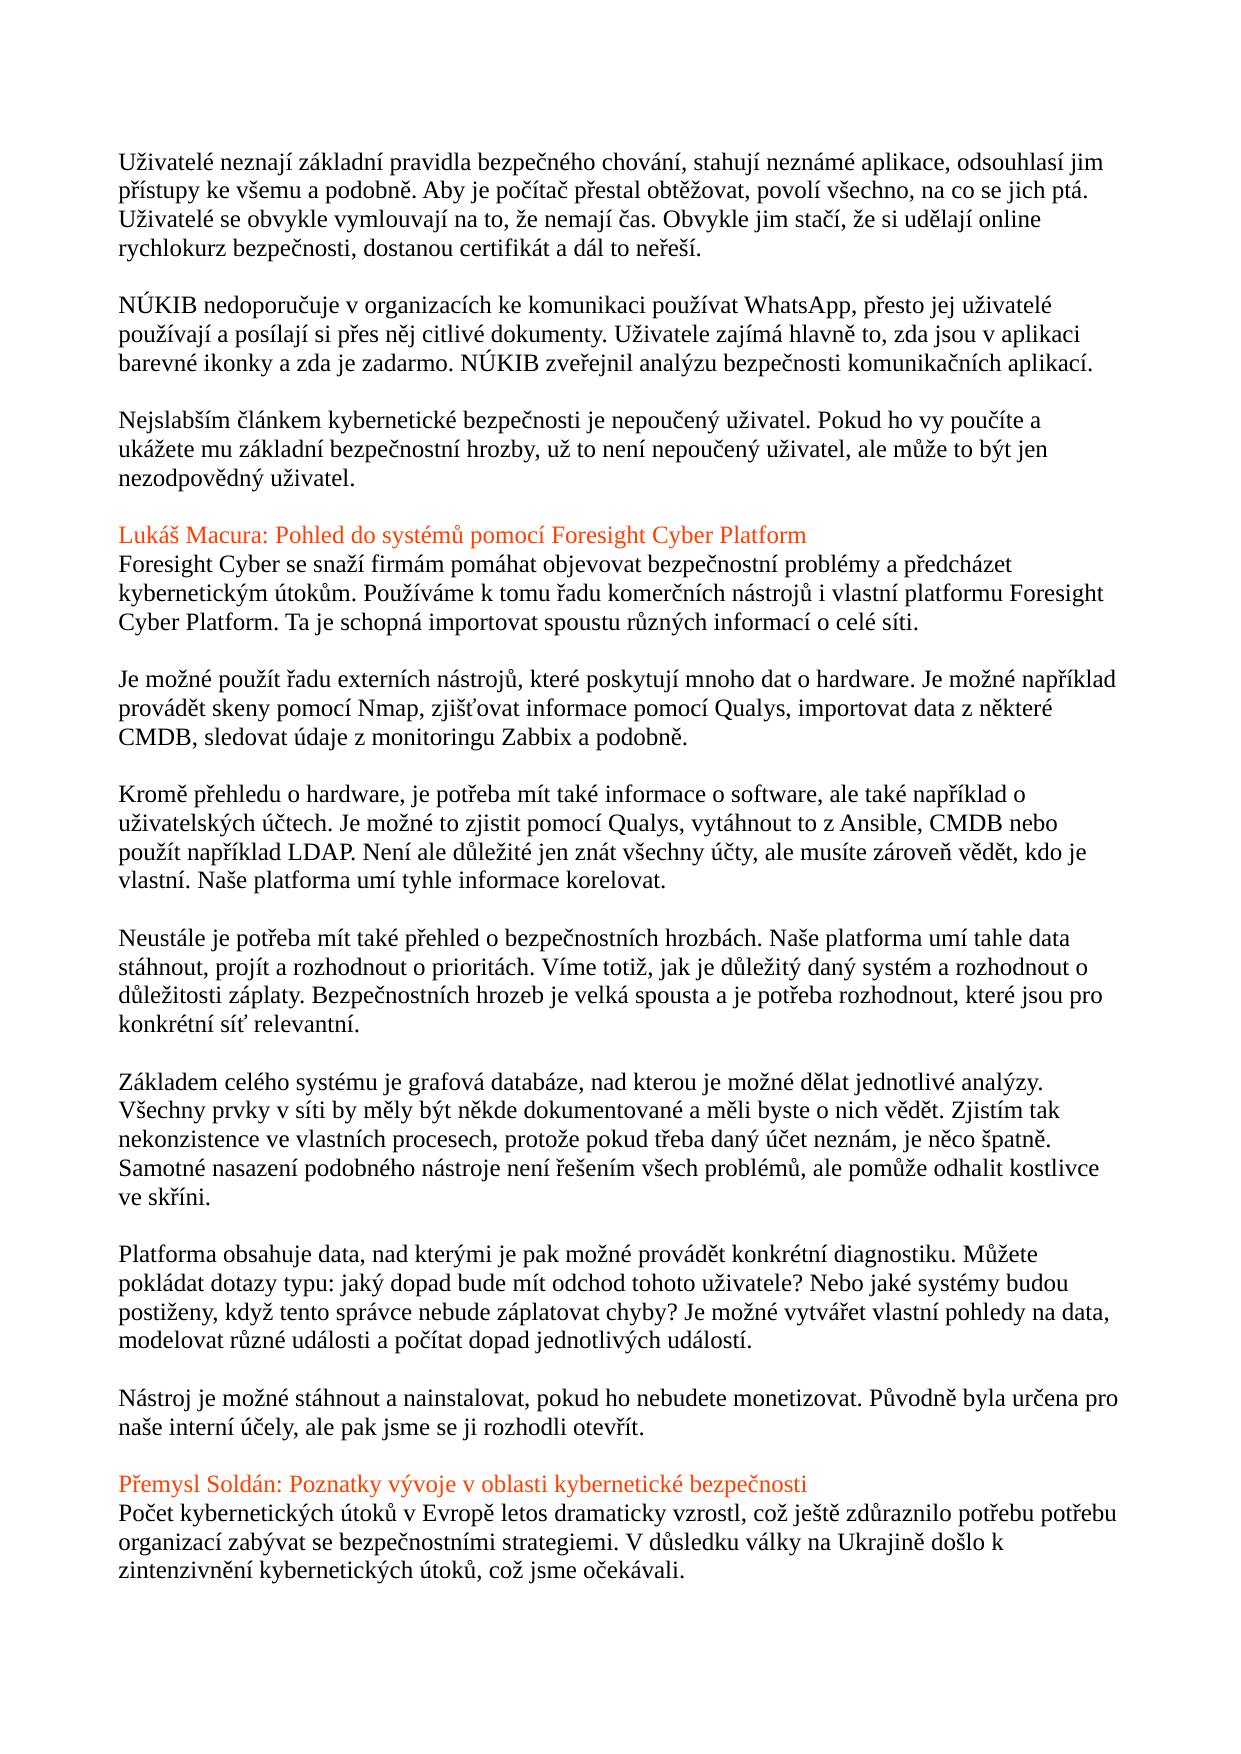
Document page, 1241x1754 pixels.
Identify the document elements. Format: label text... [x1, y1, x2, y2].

text Nástroj je možné stáhnout a nainstalovat, pokud ho nebudete monetizovat. Původně byla určena pro naše interní účely, ale pak jsme se ji rozhodli otevřít. [118, 1383, 1122, 1441]
text Nejslabším článkem kybernetické bezpečnosti je nepoučený uživatel. Pokud ho vy poučíte a ukážete mu základní bezpečnostní hrozby, už to není nepoučený uživatel, ale může to být jen nezodpovědný uživatel. [118, 406, 1122, 492]
text NÚKIB nedoporučuje v organizacích ke komunikaci používat WhatsApp, přesto jej uživatelé používají a posílají si přes něj citlivé dokumenty. Uživatele zajímá hlavně to, zda jsou v aplikaci barevné ikonky a zda je zadarmo. NÚKIB zveřejnil analýzu bezpečnosti komunikačních aplikací. [118, 291, 1122, 377]
text Základem celého systému je grafová databáze, nad kterou je možné dělat jednotlivé analýzy. Všechny prvky v síti by měly být někde dokumentované a měli byste o nich vědět. Zjistím tak nekonzistence ve vlastních procesech, protože pokud třeba daný účet neznám, je něco špatně. Samotné nasazení podobného nástroje není řešením všech problémů, ale pomůže odhalit kostlivce ve skříni. [118, 1067, 1122, 1211]
text Kromě přehledu o hardware, je potřeba mít také informace o software, ale také například o uživatelských účtech. Je možné to zjistit pomocí Qualys, vytáhnout to z Ansible, CMDB nebo použít například LDAP. Není ale důležité jen znát všechny účty, ale musíte zároveň vědět, kdo je vlastní. Naše platforma umí tyhle informace korelovat. [118, 779, 1122, 894]
text Je možné použít řadu externích nástrojů, které poskytují mnoho dat o hardware. Je možné například provádět skeny pomocí Nmap, zjišťovat informace pomocí Qualys, importovat data z některé CMDB, sledovat údaje z monitoringu Zabbix a podobně. [118, 664, 1122, 751]
text Počet kybernetických útoků v Evropě letos dramaticky vzrostl, což ještě zdůraznilo potřebu potřebu organizací zabývat se bezpečnostními strategiemi. V důsledku války na Ukrajině došlo k zintenzivnění kybernetických útoků, což jsme očekávali. [118, 1498, 1122, 1584]
text Platforma obsahuje data, nad kterými je pak možné provádět konkrétní diagnostiku. Můžete pokládat dotazy typu: jaký dopad bude mít odchod tohoto uživatele? Nebo jaké systémy budou postiženy, když tento správce nebude záplatovat chyby? Je možné vytvářet vlastní pohledy na data, modelovat různé události a počítat dopad jednotlivých událostí. [118, 1239, 1122, 1354]
text Uživatelé neznají základní pravidla bezpečného chování, stahují neznámé aplikace, odsouhlasí jim přístupy ke všemu a podobně. Aby je počítač přestal obtěžovat, povolí všechno, na co se jich ptá. Uživatelé se obvykle vymlouvají na to, že nemají čas. Obvykle jim stačí, že si udělají online rychlokurz bezpečnosti, dostanou certifikát a dál to neřeší. [118, 147, 1122, 262]
text Lukáš Macura: Pohled do systémů pomocí Foresight Cyber Platform [118, 521, 1122, 549]
text Přemysl Soldán: Poznatky vývoje v oblasti kybernetické bezpečnosti [118, 1469, 1122, 1498]
text Neustále je potřeba mít také přehled o bezpečnostních hrozbách. Naše platforma umí tahle data stáhnout, projít a rozhodnout o prioritách. Víme totiž, jak je důležitý daný systém a rozhodnout o důležitosti záplaty. Bezpečnostních hrozeb je velká spousta a je potřeba rozhodnout, které jsou pro konkrétní síť relevantní. [118, 923, 1122, 1038]
text Foresight Cyber se snaží firmám pomáhat objevovat bezpečnostní problémy a předcházet kybernetickým útokům. Používáme k tomu řadu komerčních nástrojů i vlastní platformu Foresight Cyber Platform. Ta je schopná importovat spoustu různých informací o celé síti. [118, 549, 1122, 636]
